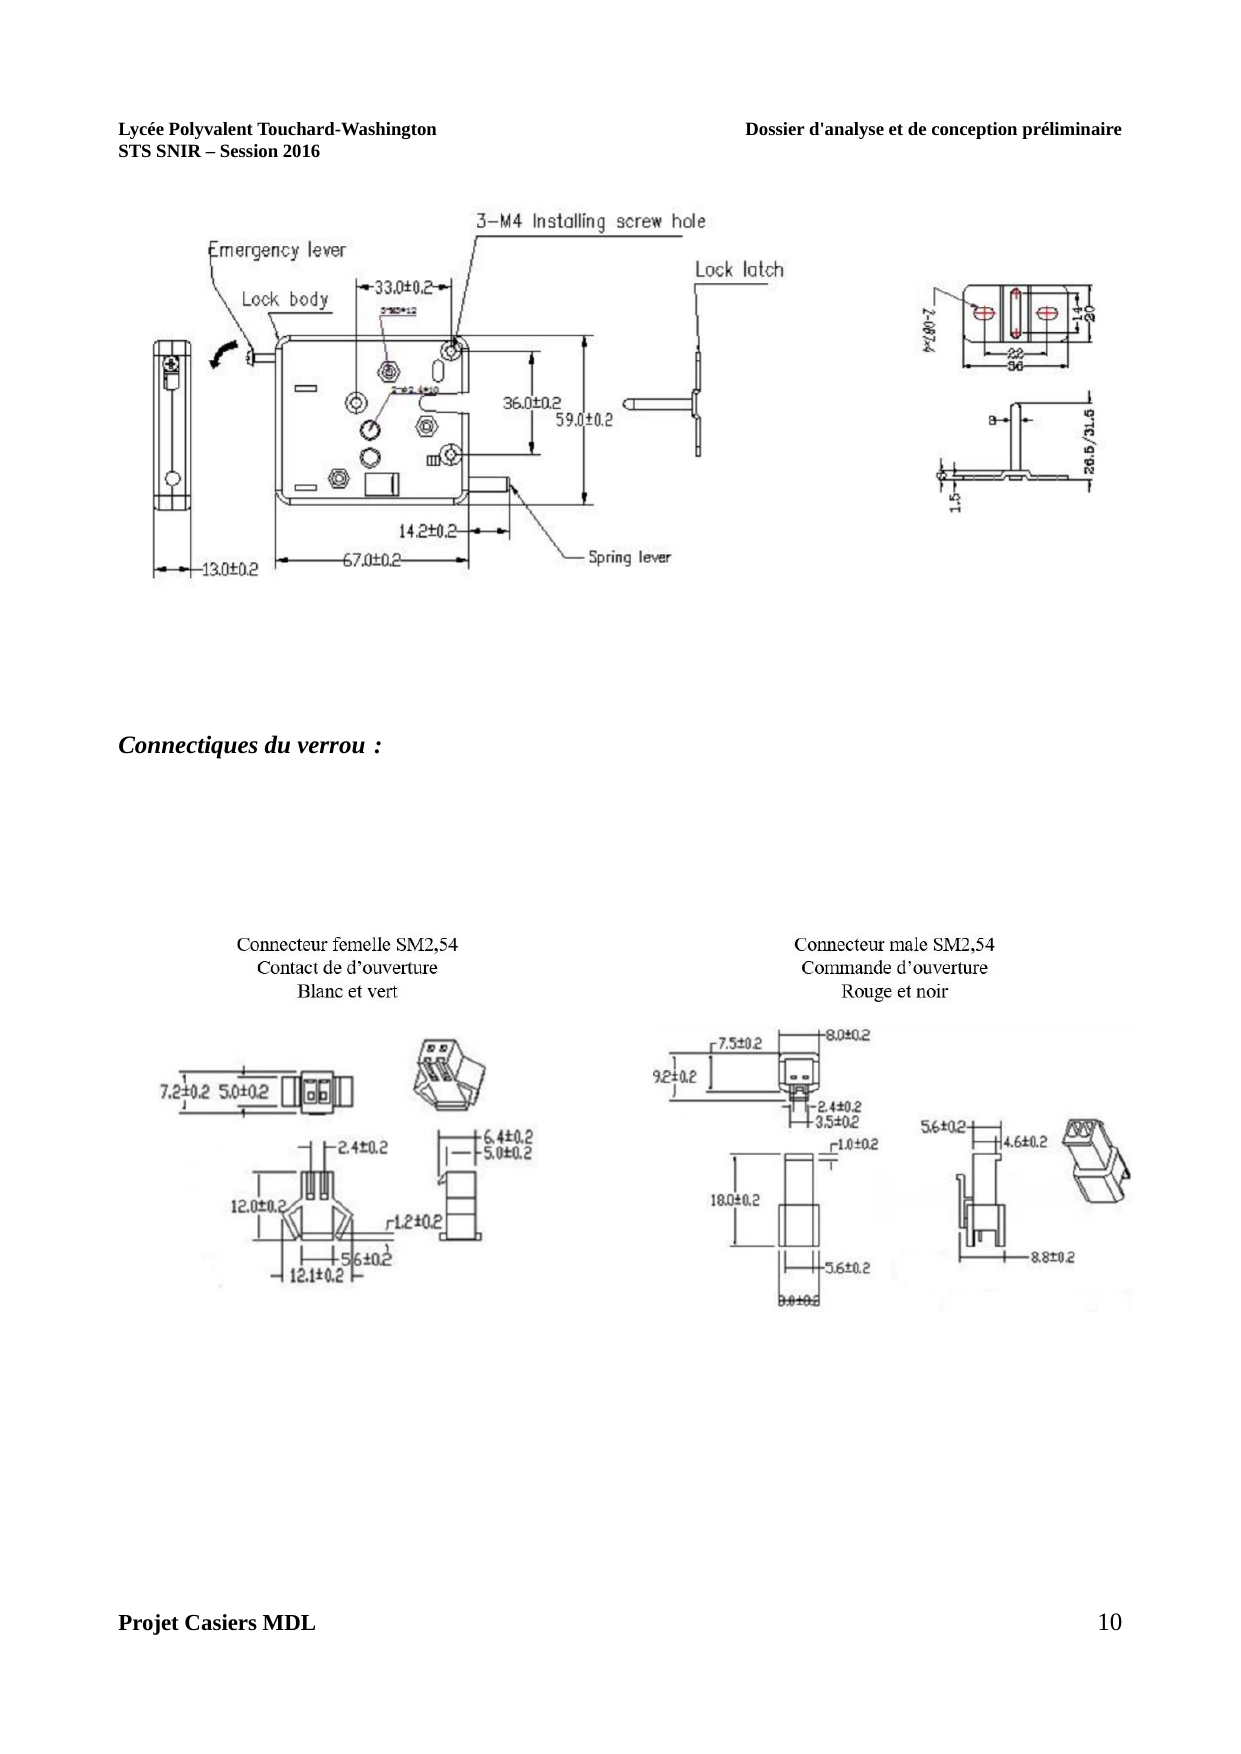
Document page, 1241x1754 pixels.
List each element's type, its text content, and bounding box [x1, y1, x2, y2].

text Connectiques du verrou : [118, 730, 1122, 759]
picture [118, 190, 1123, 587]
picture [140, 919, 1145, 1312]
